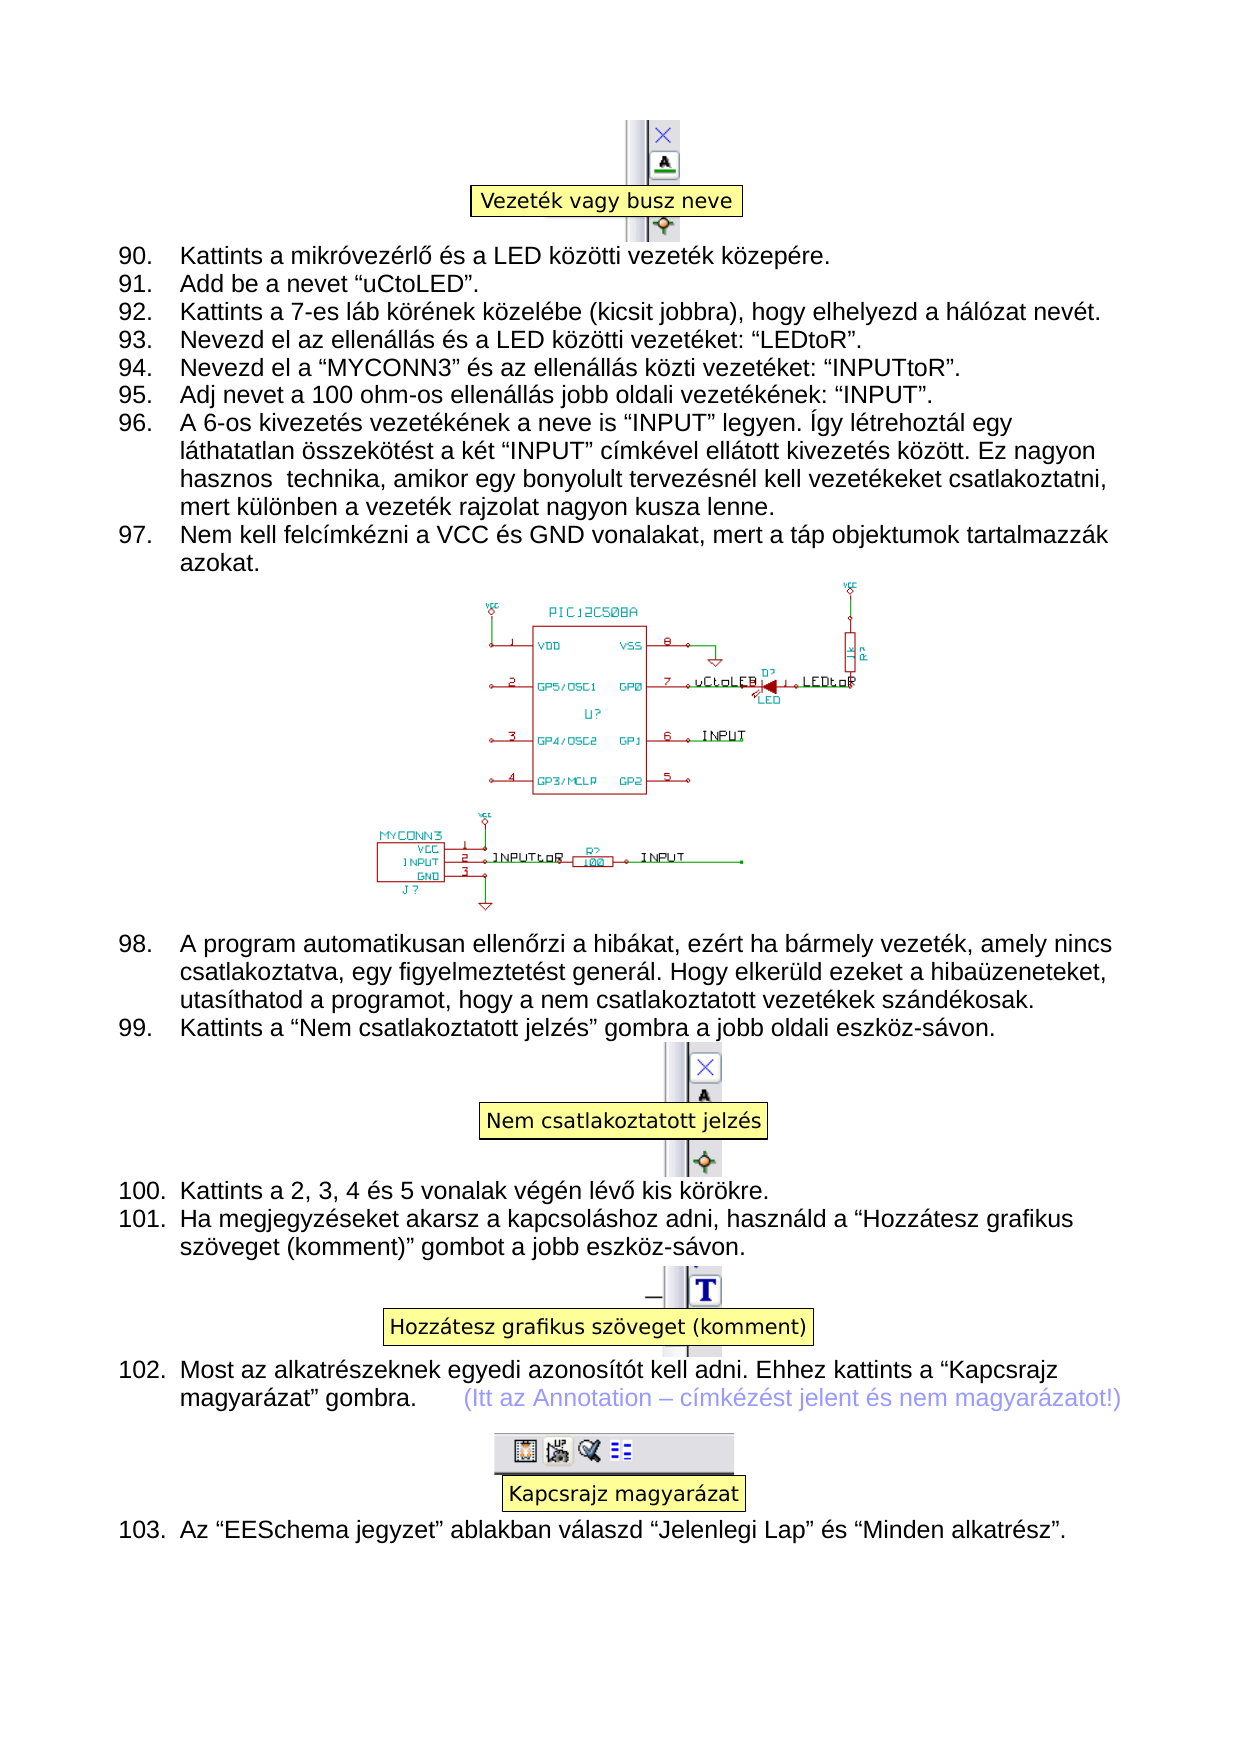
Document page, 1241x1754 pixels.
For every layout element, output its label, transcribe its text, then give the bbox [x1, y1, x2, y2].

list Most az alkatrészeknek egyedi azonosítót kell adni. Ehhez kattints a “Kapcsrajz magyarázat” gombra. (Itt az Annotation – címkézést jelent és nem magyarázatot!) [118, 1261, 1122, 1412]
list Nem kell felcímkézni a VCC és GND vonalakat, mert a táp objektumok tartalmazzák azokat. [118, 521, 1122, 577]
list Adj nevet a 100 ohm-os ellenállás jobb oldali vezetékének: “INPUT”. [118, 381, 1122, 409]
list Ha megjegyzéseket akarsz a kapcsoláshoz adni, használd a “Hozzátesz grafikus szöveget (komment)” gombot a jobb eszköz-sávon. [118, 1205, 1122, 1261]
list A 6-os kivezetés vezetékének a neve is “INPUT” legyen. Így létrehoztál egy láthatatlan összekötést a két “INPUT” címkével ellátott kivezetés között. Ez nagyon hasznos technika, amikor egy bonyolult tervezésnél kell vezetékeket csatlakoztatni, mert különben a vezeték rajzolat nagyon kusza lenne. [118, 409, 1122, 521]
list Kattints a “Nem csatlakoztatott jelzés” gombra a jobb oldali eszköz-sávon. [118, 1014, 1122, 1042]
list Nevezd el a “MYCONN3” és az ellenállás közti vezetéket: “INPUTtoR”. [118, 353, 1122, 381]
list Add be a nevet “uCtoLED”. [118, 270, 1122, 298]
list Nevezd el az ellenállás és a LED közötti vezetéket: “LEDtoR”. [118, 326, 1122, 353]
list Kattints a 2, 3, 4 és 5 vonalak végén lévő kis körökre. [118, 1042, 1122, 1205]
list Kattints a mikróvezérlő és a LED közötti vezeték közepére. [118, 118, 1122, 270]
list A program automatikusan ellenőrzi a hibákat, ezért ha bármely vezeték, amely nincs csatlakoztatva, egy figyelmeztetést generál. Hogy elkerüld ezeket a hibaüzeneteket, utasíthatod a programot, hogy a nem csatlakoztatott vezetékek szándékosak. [118, 577, 1122, 1014]
list Az “EESchema jegyzet” ablakban válaszd “Jelenlegi Lap” és “Minden alkatrész”. [118, 1412, 1122, 1544]
list Kattints a 7-es láb körének közelébe (kicsit jobbra), hogy elhelyezd a hálózat nevét. [118, 298, 1122, 326]
